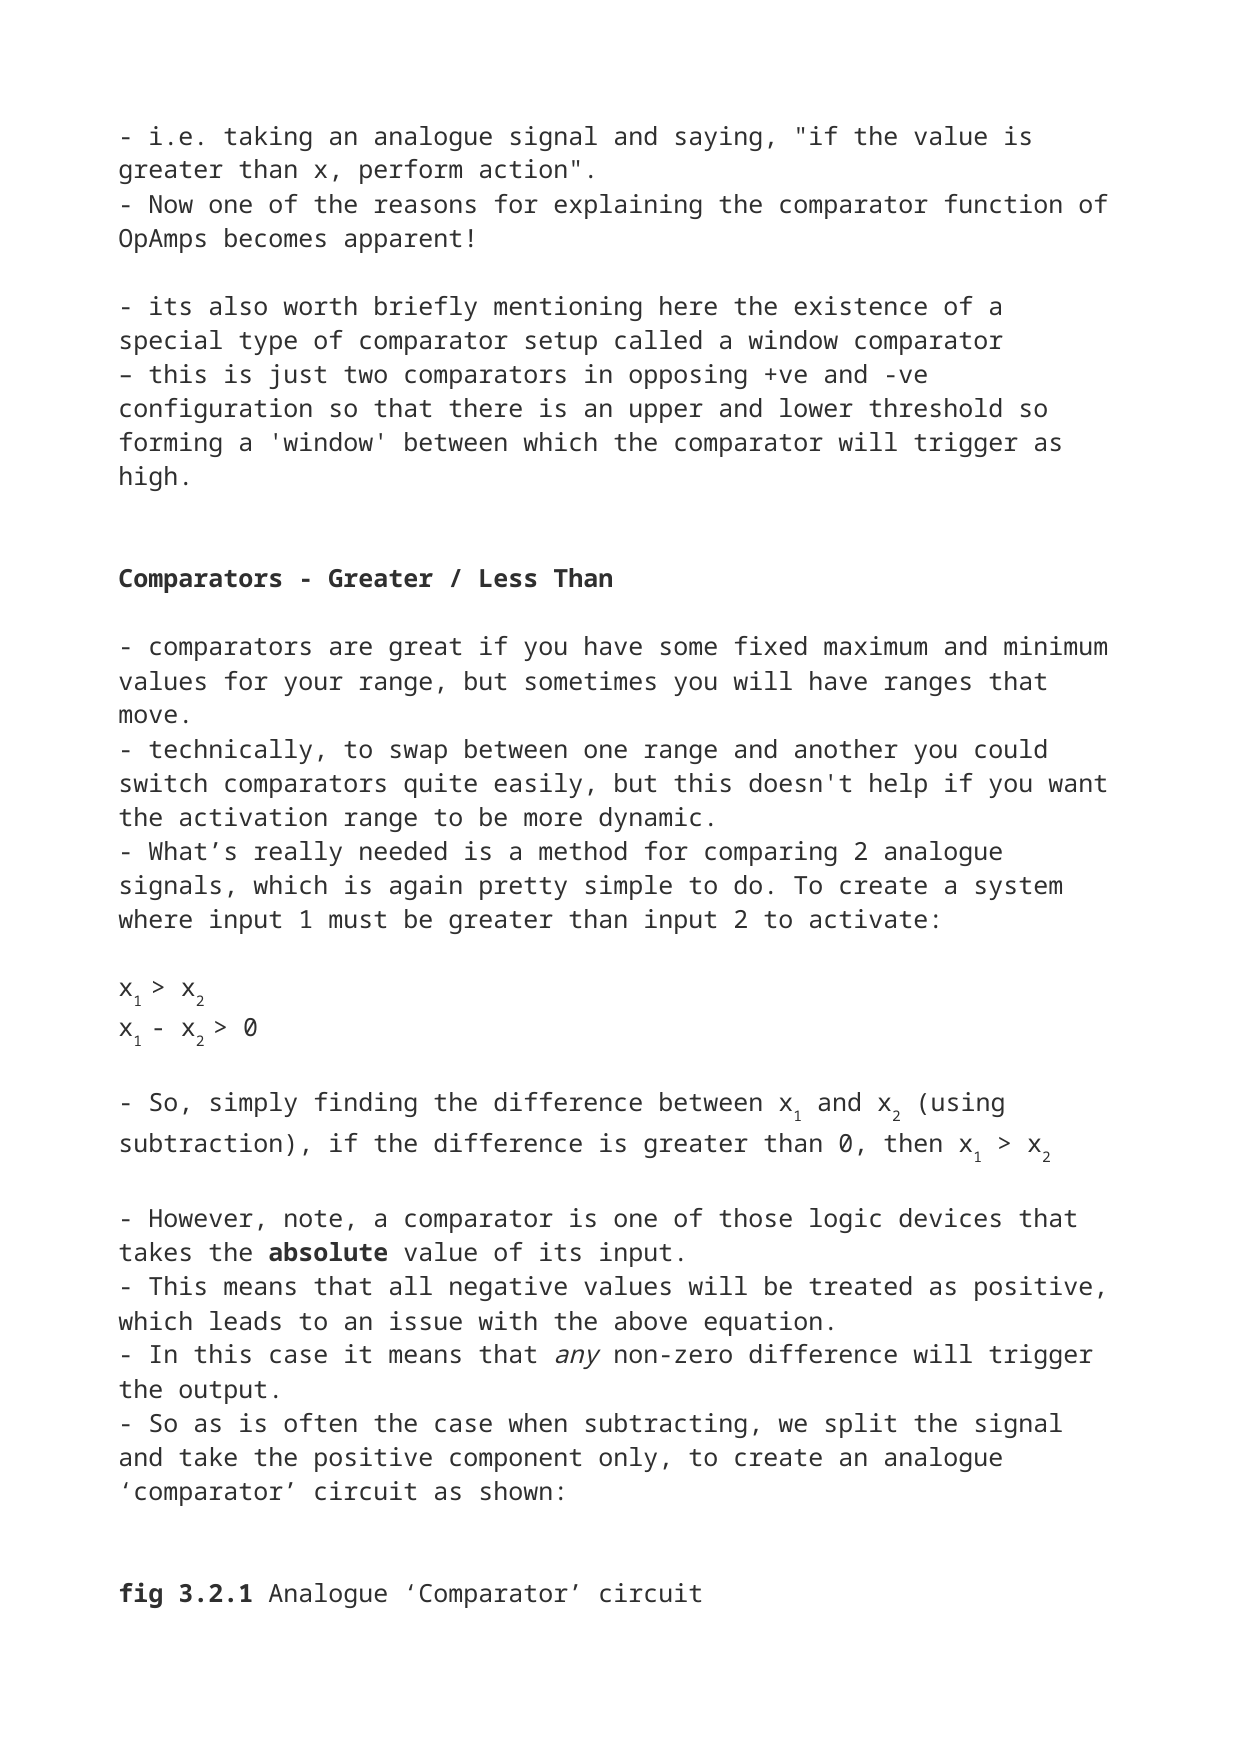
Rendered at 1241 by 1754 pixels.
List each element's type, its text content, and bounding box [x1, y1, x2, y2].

text x1 - x2 > 0 [118, 1010, 1122, 1051]
text - i.e. taking an analogue signal and saying, "if the value is greater than x, perform action". [118, 118, 1122, 186]
text - comparators are great if you have some fixed maximum and minimum values for your range, but sometimes you will have ranges that move. [118, 629, 1122, 731]
text - In this case it means that any non-zero difference will trigger the output. [118, 1337, 1122, 1405]
text - So as is often the case when subtracting, we split the signal and take the positive component only, to create an analogue ‘comparator’ circuit as shown: [118, 1405, 1122, 1507]
text – this is just two comparators in opposing +ve and -ve configuration so that there is an upper and lower threshold so forming a 'window' between which the comparator will trigger as high. [118, 357, 1122, 493]
text - However, note, a comparator is one of those logic devices that takes the absolute value of its input. [118, 1201, 1122, 1269]
text fig 3.2.1 Analogue ‘Comparator’ circuit [118, 1576, 1122, 1610]
text - Now one of the reasons for explaining the comparator function of OpAmps becomes apparent! [118, 186, 1122, 254]
text - What’s really needed is a method for comparing 2 analogue signals, which is again pretty simple to do. To create a system where input 1 must be greater than input 2 to activate: [118, 833, 1122, 936]
text x1 > x2 [118, 970, 1122, 1010]
text - technically, to swap between one range and another you could switch comparators quite easily, but this doesn't help if you want the activation range to be more dynamic. [118, 731, 1122, 833]
text - its also worth briefly mentioning here the existence of a special type of comparator setup called a window comparator [118, 288, 1122, 357]
text Comparators - Greater / Less Than [118, 561, 1122, 595]
text - This means that all negative values will be treated as positive, which leads to an issue with the above equation. [118, 1269, 1122, 1337]
text - So, simply finding the difference between x1 and x2 (using subtraction), if the difference is greater than 0, then x1 > x2 [118, 1084, 1122, 1167]
